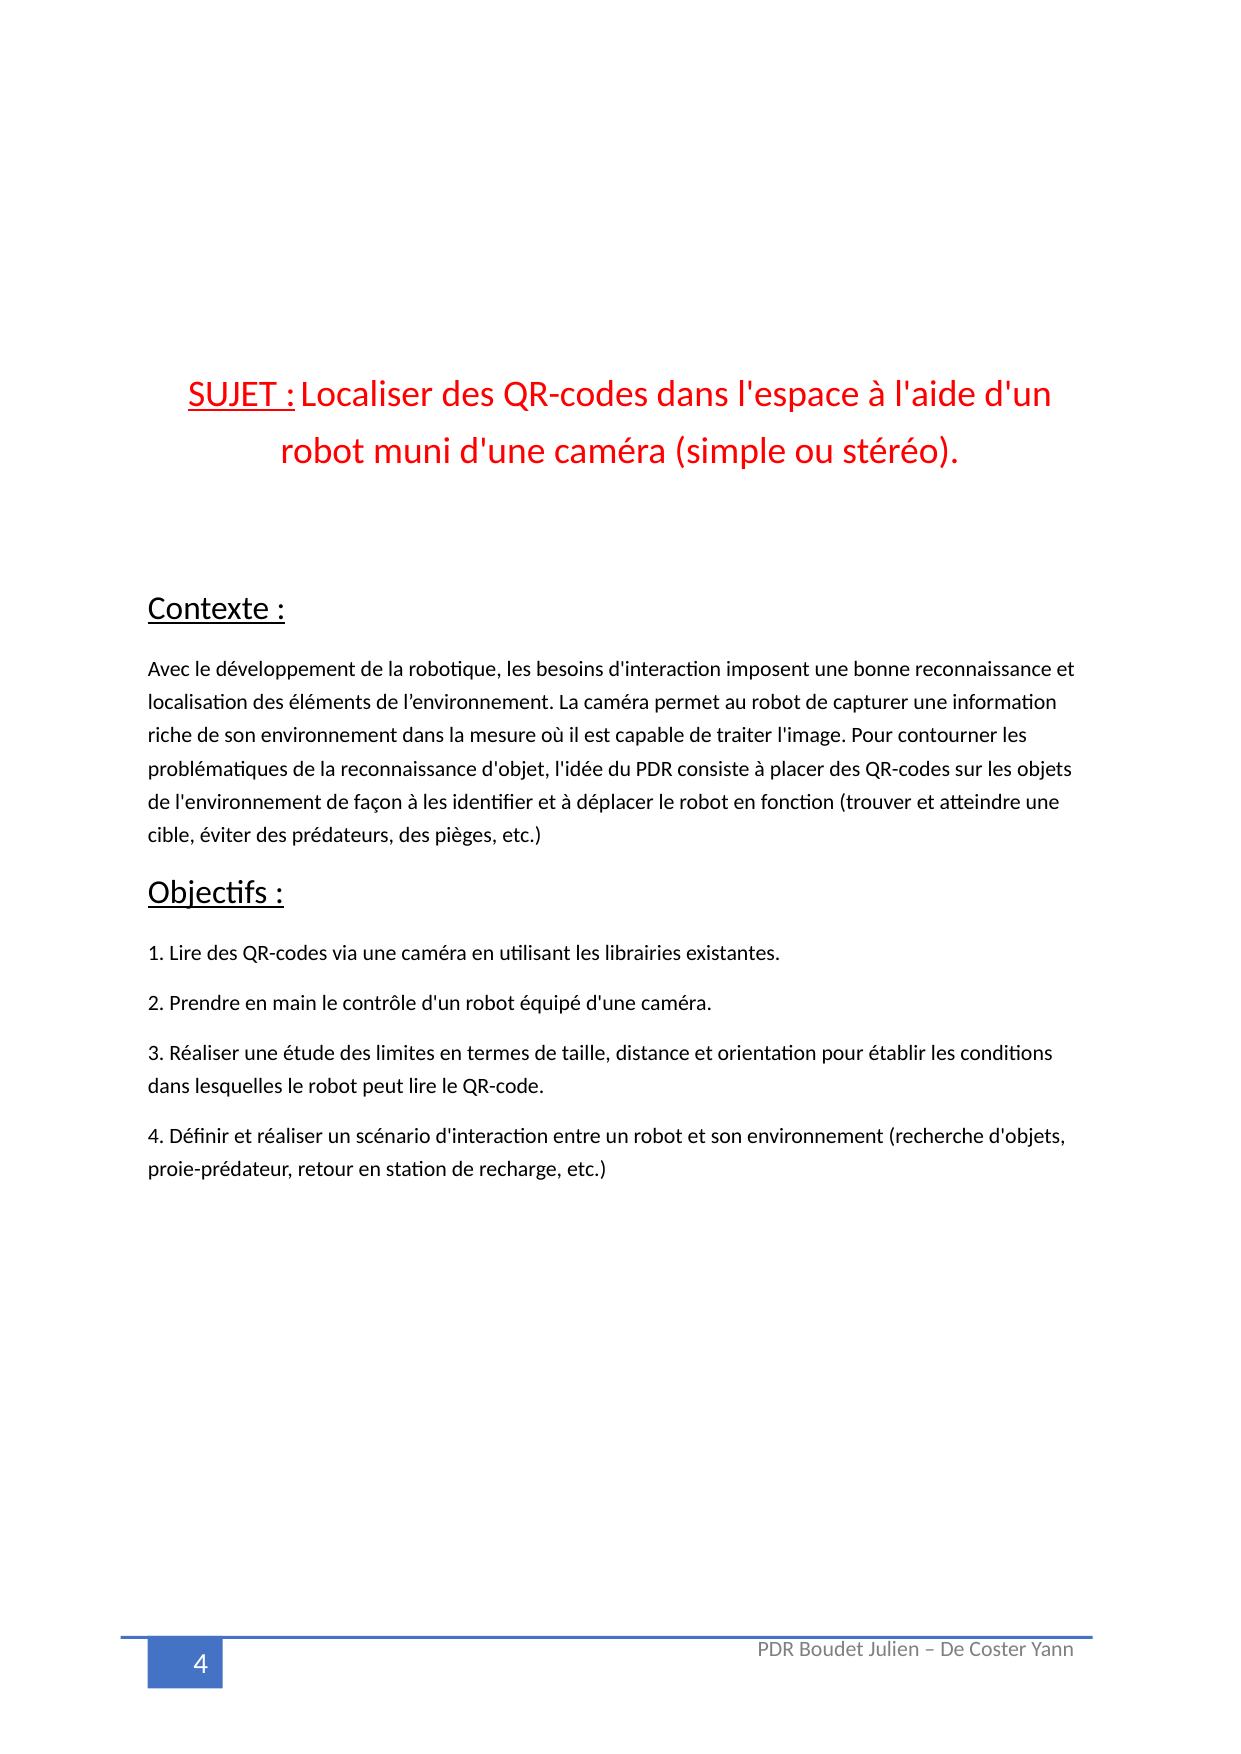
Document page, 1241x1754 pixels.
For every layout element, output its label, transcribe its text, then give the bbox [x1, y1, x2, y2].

text SUJET : Localiser des QR-codes dans l'espace à l'aide d'un robot muni d'une caméra (simple ou stéréo). [148, 369, 1093, 473]
text 2. Prendre en main le contrôle d'un robot équipé d'une caméra. [148, 989, 1093, 1016]
text Objectifs : [148, 871, 1093, 912]
text 1. Lire des QR-codes via une caméra en utilisant les librairies existantes. [148, 939, 1093, 966]
text Avec le développement de la robotique, les besoins d'interaction imposent une bonne reconnaissance et localisation des éléments de l’environnement. La caméra permet au robot de capturer une information riche de son environnement dans la mesure où il est capable de traiter l'image. Pour contourner les problématiques de la reconnaissance d'objet, l'idée du PDR consiste à placer des QR-codes sur les objets de l'environnement de façon à les identifier et à déplacer le robot en fonction (trouver et atteindre une cible, éviter des prédateurs, des pièges, etc.) [148, 655, 1093, 848]
text 4. Définir et réaliser un scénario d'interaction entre un robot et son environnement (recherche d'objets, proie-prédateur, retour en station de recharge, etc.) [148, 1122, 1093, 1182]
text 3. Réaliser une étude des limites en termes de taille, distance et orientation pour établir les conditions dans lesquelles le robot peut lire le QR-code. [148, 1039, 1093, 1099]
text Contexte : [148, 587, 1093, 628]
